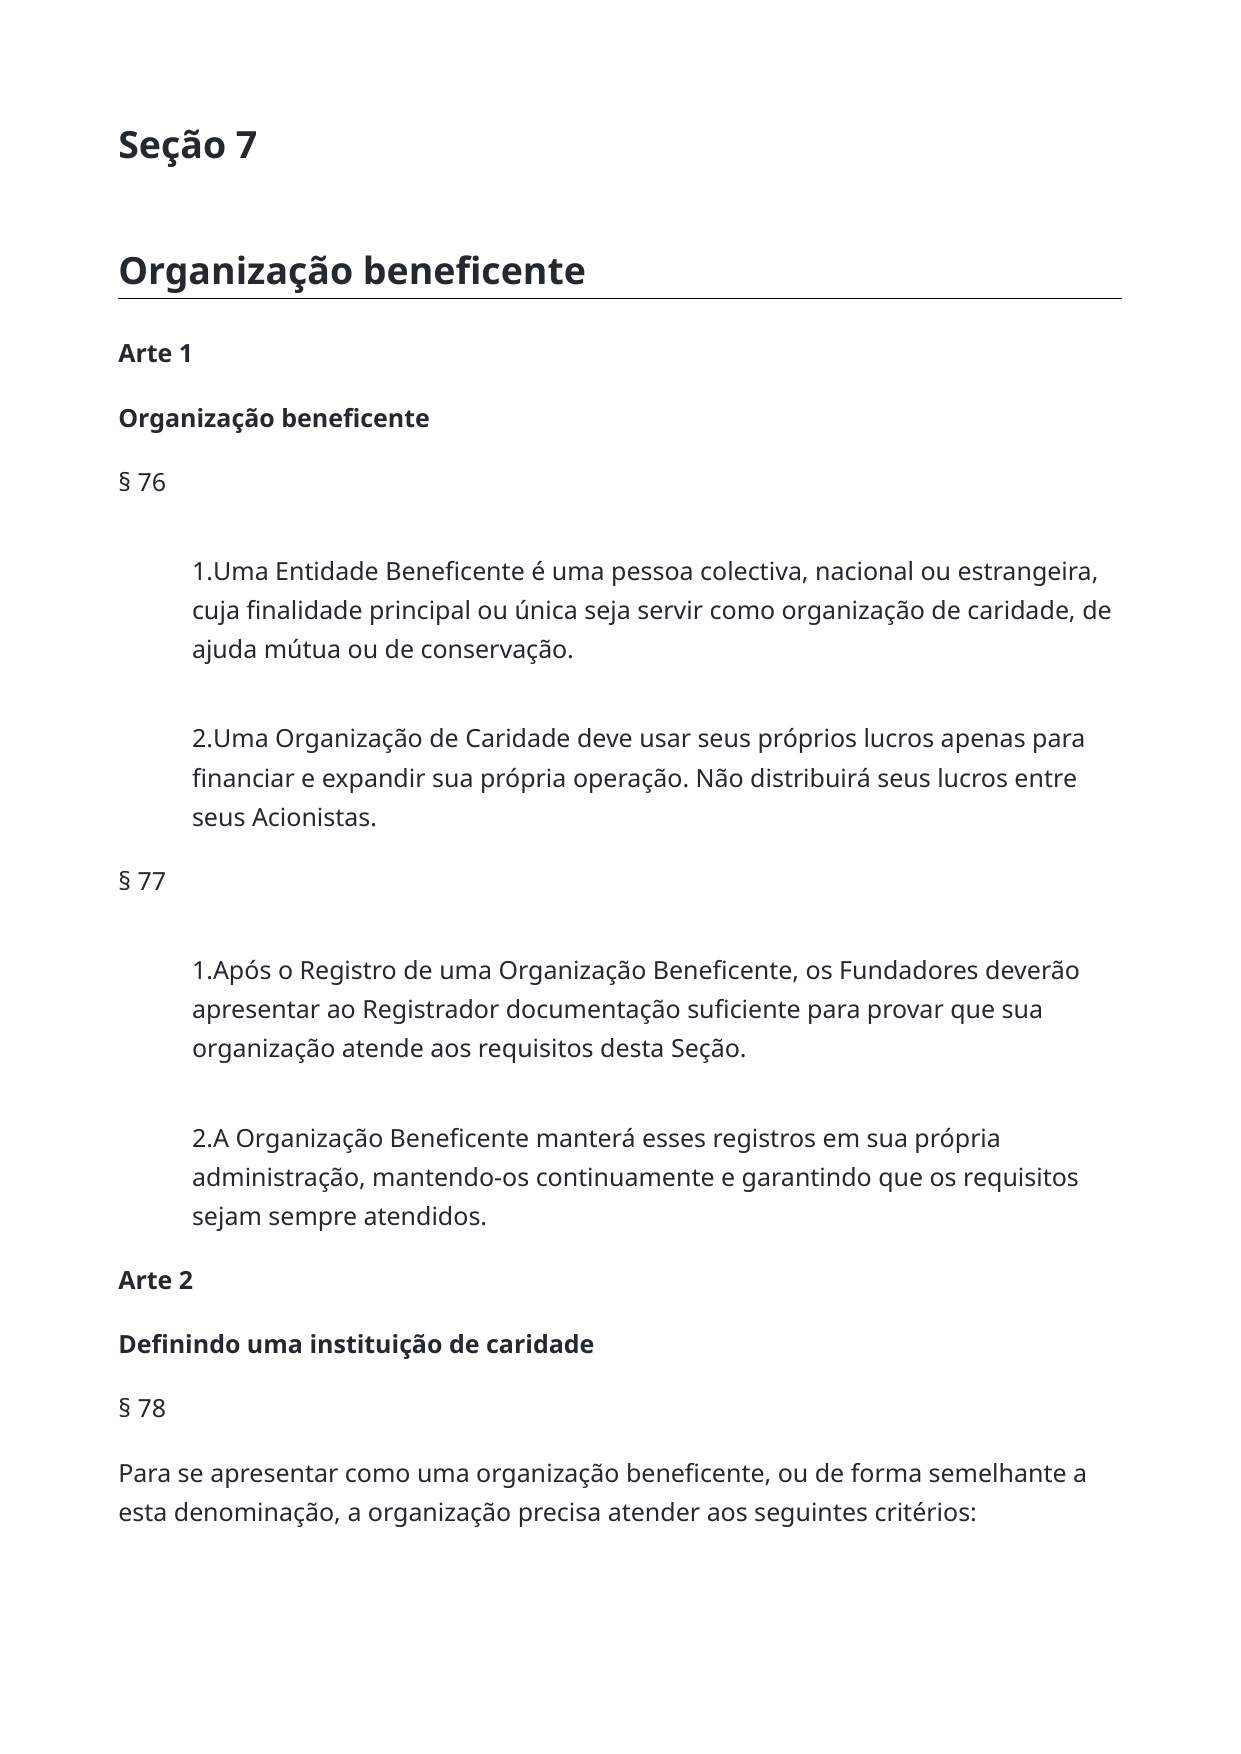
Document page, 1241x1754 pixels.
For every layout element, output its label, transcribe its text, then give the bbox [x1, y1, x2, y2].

list Após o Registro de uma Organização Beneficente, os Fundadores deverão apresentar ao Registrador documentação suficiente para provar que sua organização atende aos requisitos desta Seção. [118, 953, 1122, 1065]
subtitle Organização beneficente [118, 244, 1122, 298]
list Uma Organização de Caridade deve usar seus próprios lucros apenas para financiar e expandir sua própria operação. Não distribuirá seus lucros entre seus Acionistas. [118, 721, 1122, 833]
text Arte 2 [118, 1263, 1122, 1297]
text § 78 [118, 1391, 1122, 1425]
text Organização beneficente [118, 400, 1122, 434]
text § 77 [118, 864, 1122, 898]
list Uma Entidade Beneficente é uma pessoa colectiva, nacional ou estrangeira, cuja finalidade principal ou única seja servir como organização de caridade, de ajuda mútua ou de conservação. [118, 554, 1122, 666]
text Definindo uma instituição de caridade [118, 1327, 1122, 1361]
text Para se apresentar como uma organização beneficente, ou de forma semelhante a esta denominação, a organização precisa atender aos seguintes critérios: [118, 1455, 1122, 1528]
text § 76 [118, 464, 1122, 498]
list A Organização Beneficente manterá esses registros em sua própria administração, mantendo-os continuamente e garantindo que os requisitos sejam sempre atendidos. [118, 1120, 1122, 1233]
text Arte 1 [118, 336, 1122, 370]
subtitle Seção 7 [118, 118, 1122, 169]
